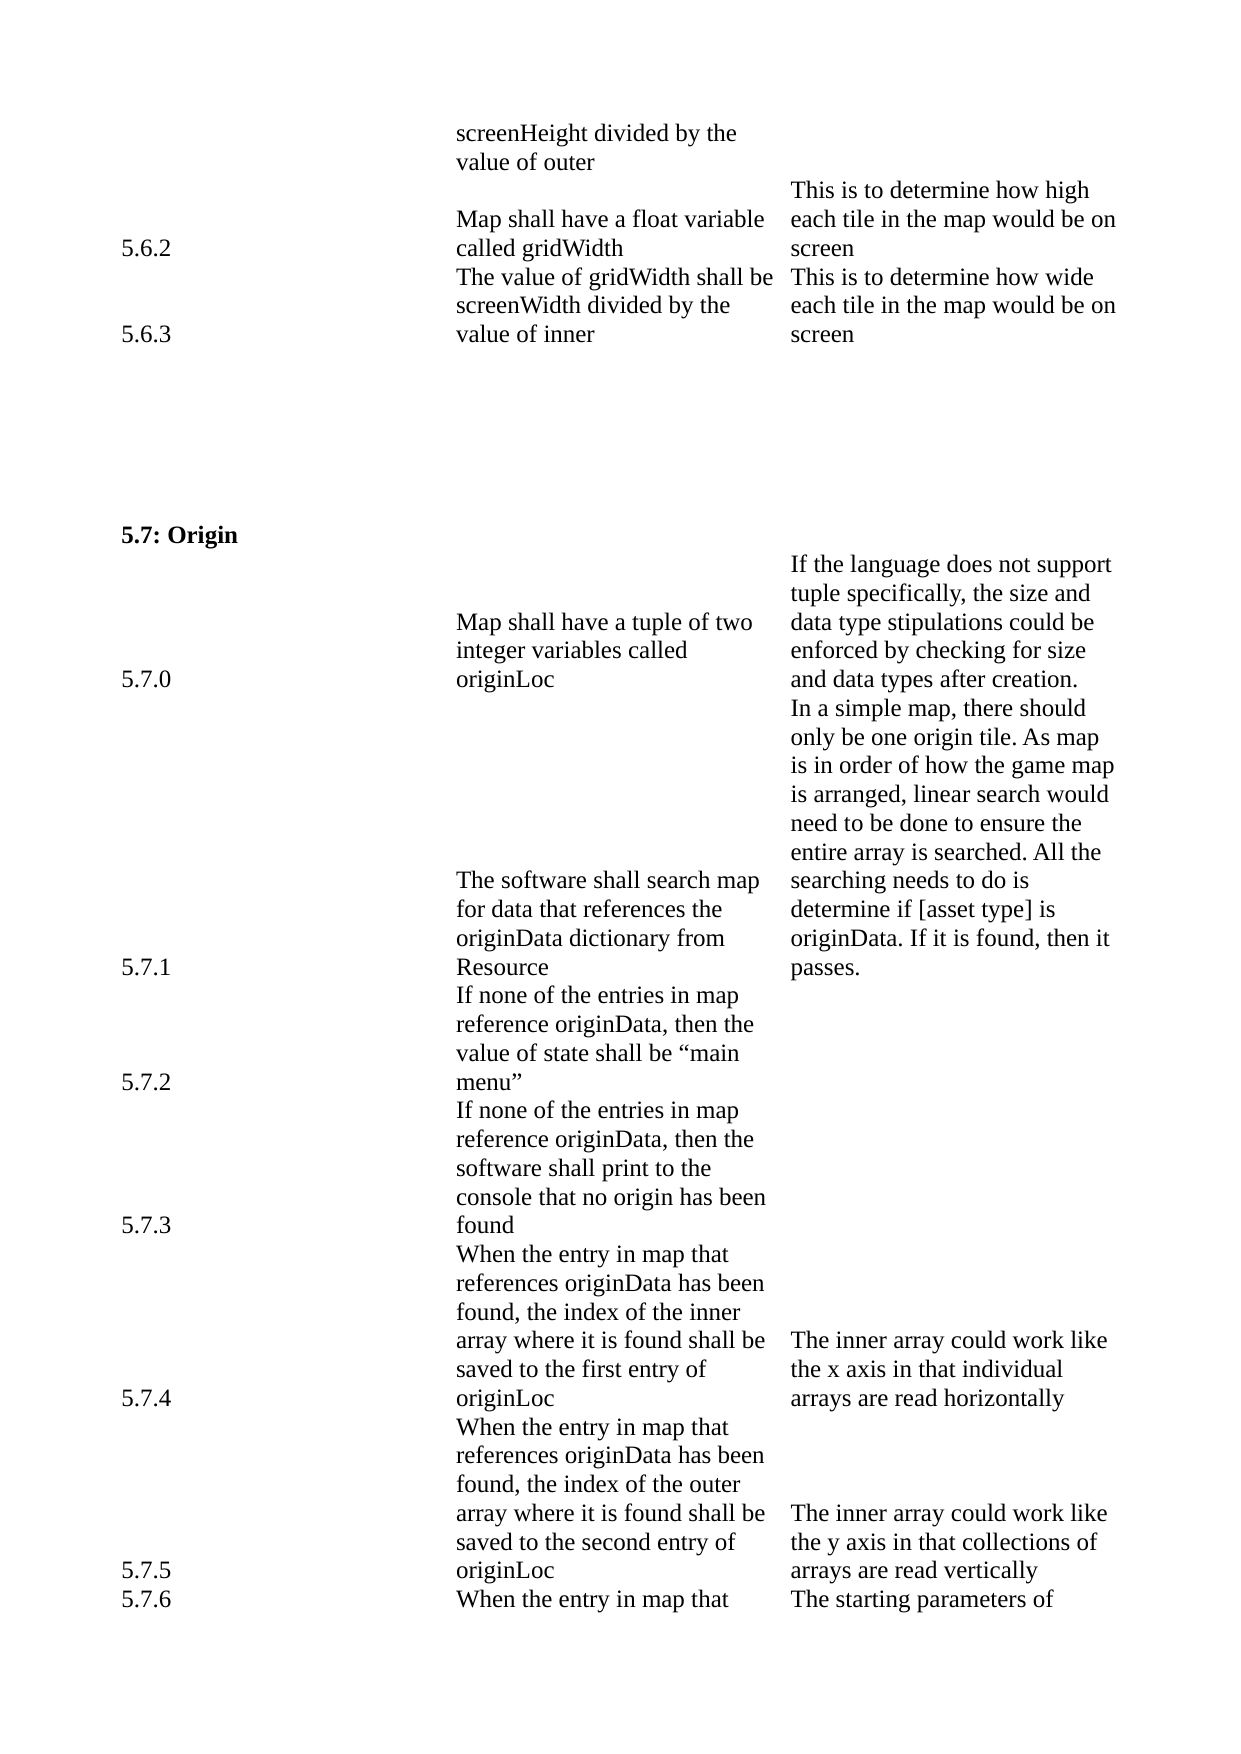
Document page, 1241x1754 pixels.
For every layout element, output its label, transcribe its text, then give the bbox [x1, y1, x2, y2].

table_cell The inner array could work like the x axis in that individual arrays are read horizontally [787, 1239, 1122, 1412]
table_cell screenHeight divided by the value of outer [453, 118, 787, 176]
table_cell 5.6.2 [118, 176, 453, 262]
table_cell [787, 981, 1122, 1096]
table_cell [787, 118, 1122, 176]
table_cell Map shall have a tuple of two integer variables called originLoc [453, 549, 787, 693]
table_cell 5.7.6 [118, 1584, 453, 1613]
table_cell [118, 118, 453, 176]
table_cell Map shall have a float variable called gridWidth [453, 176, 787, 262]
table_cell In a simple map, there should only be one origin tile. As map is in order of how the game map is arranged, linear search would need to be done to ensure the entire array is searched. All the searching needs to do is determine if [asset type] is originData. If it is found, then it passes. [787, 693, 1122, 981]
table_cell When the entry in map that references originData has been found, the index of the inner array where it is found shall be saved to the first entry of originLoc [453, 1239, 787, 1412]
table_cell The software shall search map for data that references the originData dictionary from Resource [453, 693, 787, 981]
table_cell 5.7.1 [118, 693, 453, 981]
table_cell 5.7.0 [118, 549, 453, 693]
table_cell If none of the entries in map reference originData, then the value of state shall be “main menu” [453, 981, 787, 1096]
table_cell 5.6.3 [118, 262, 453, 348]
table_cell When the entry in map that references originData has been found, the index of the outer array where it is found shall be saved to the second entry of originLoc [453, 1412, 787, 1584]
table_cell The starting parameters of [787, 1584, 1122, 1613]
table_cell [787, 1096, 1122, 1239]
table_cell This is to determine how wide each tile in the map would be on screen [787, 262, 1122, 348]
table_cell If none of the entries in map reference originData, then the software shall print to the console that no origin has been found [453, 1096, 787, 1239]
table_cell When the entry in map that [453, 1584, 787, 1613]
table_cell 5.7.2 [118, 981, 453, 1096]
table_cell This is to determine how high each tile in the map would be on screen [787, 176, 1122, 262]
table_cell The value of gridWidth shall be screenWidth divided by the value of inner [453, 262, 787, 348]
table_cell 5.7.4 [118, 1239, 453, 1412]
table_cell If the language does not support tuple specifically, the size and data type stipulations could be enforced by checking for size and data types after creation. [787, 549, 1122, 693]
table_cell 5.7.5 [118, 1412, 453, 1584]
table_cell 5.7: Origin [118, 348, 1122, 549]
table_cell The inner array could work like the y axis in that collections of arrays are read vertically [787, 1412, 1122, 1584]
table_cell 5.7.3 [118, 1096, 453, 1239]
